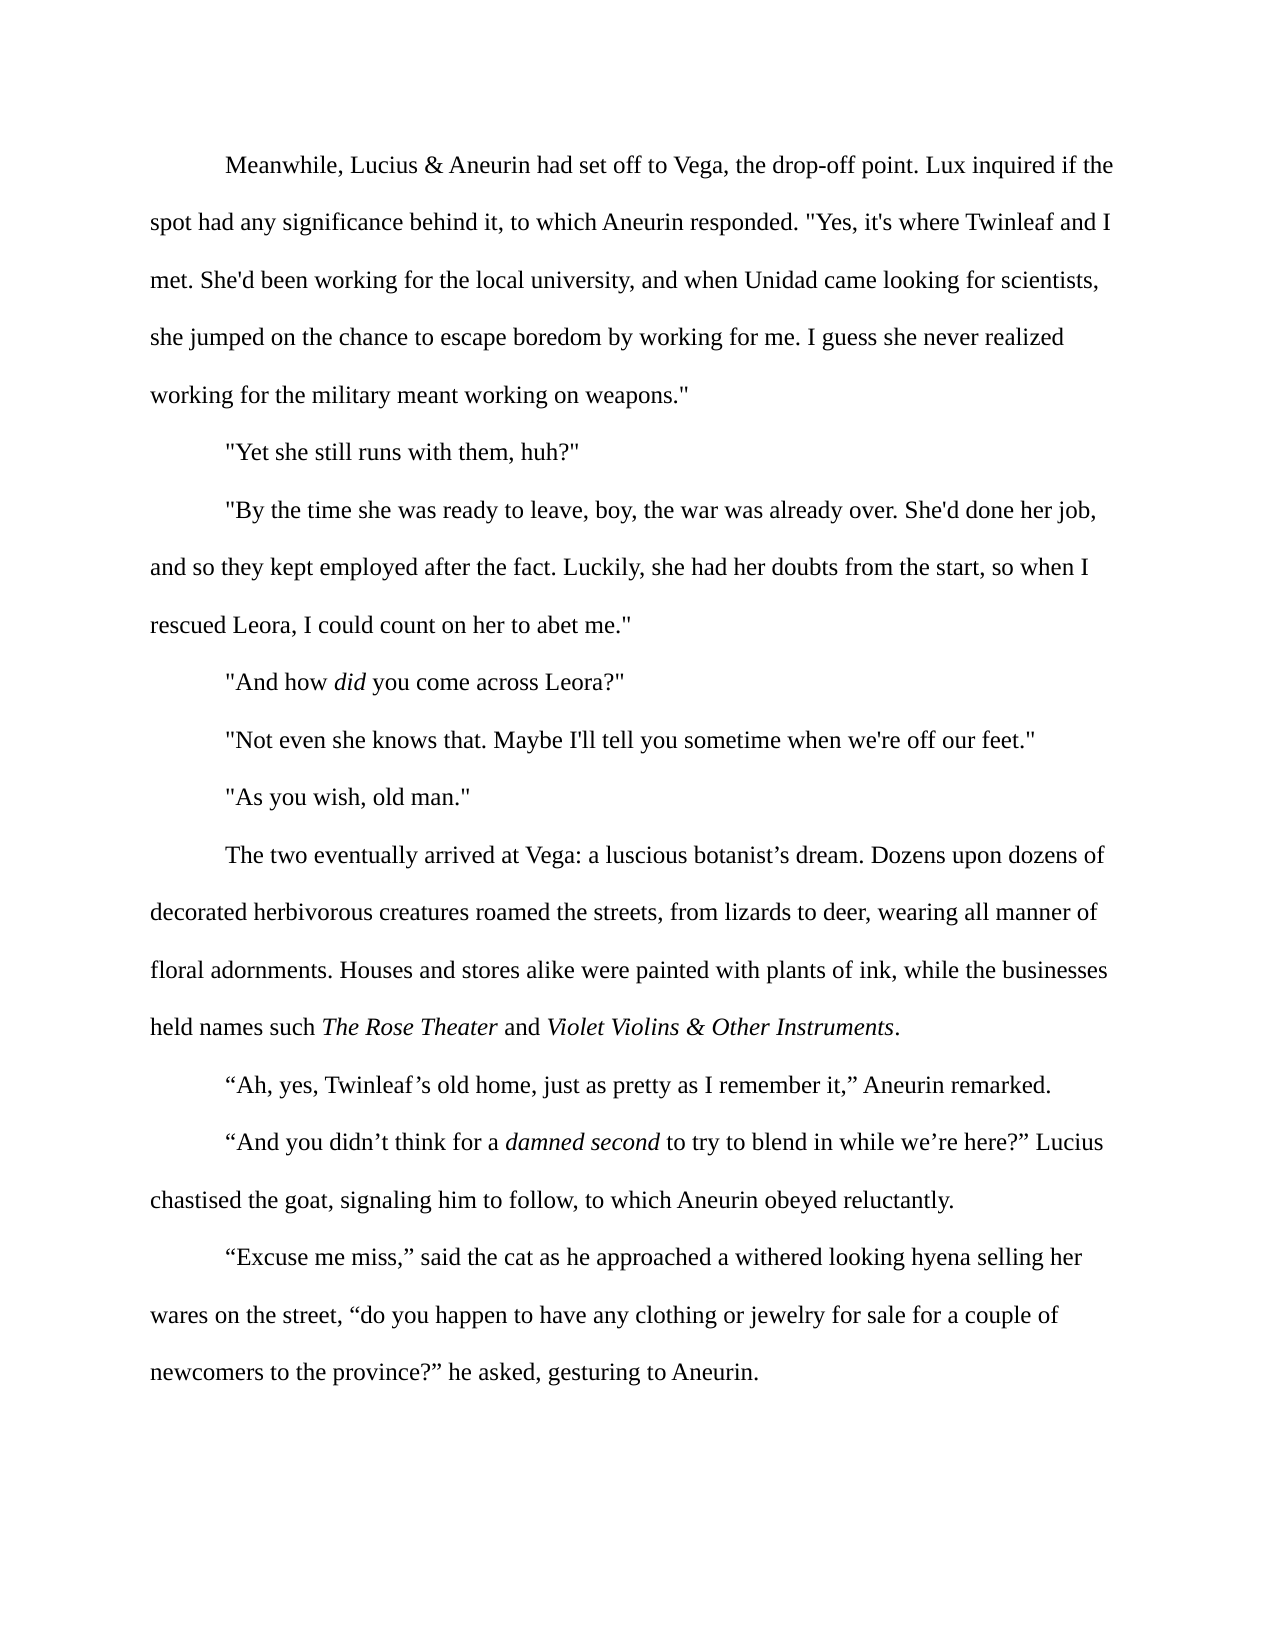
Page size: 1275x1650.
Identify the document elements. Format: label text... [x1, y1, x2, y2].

text “And you didn’t think for a damned second to try to blend in while we’re here?” Lucius chastised the goat, signaling him to follow, to which Aneurin obeyed reluctantly. [150, 1127, 1125, 1214]
text "As you wish, old man." [150, 782, 1125, 811]
text "By the time she was ready to leave, boy, the war was already over. She'd done her job, and so they kept employed after the fact. Luckily, she had her doubts from the start, so when I rescued Leora, I could count on her to abet me." [150, 495, 1125, 639]
text The two eventually arrived at Vega: a luscious botanist’s dream. Dozens upon dozens of decorated herbivorous creatures roamed the streets, from lizards to deer, wearing all manner of floral adornments. Houses and stores alike were painted with plants of ink, while the businesses held names such The Rose Theater and Violet Violins & Other Instruments. [150, 840, 1125, 1041]
text "Not even she knows that. Maybe I'll tell you sometime when we're off our feet." [150, 725, 1125, 754]
text "Yet she still runs with them, huh?" [150, 437, 1125, 466]
text Meanwhile, Lucius & Aneurin had set off to Vega, the drop-off point. Lux inquired if the spot had any significance behind it, to which Aneurin responded. "Yes, it's where Twinleaf and I met. She'd been working for the local university, and when Unidad came looking for scientists, she jumped on the chance to escape boredom by working for me. I guess she never realized working for the military meant working on weapons." [150, 150, 1125, 409]
text "And how did you come across Leora?" [150, 667, 1125, 696]
text “Ah, yes, Twinleaf’s old home, just as pretty as I remember it,” Aneurin remarked. [150, 1070, 1125, 1099]
text “Excuse me miss,” said the cat as he approached a withered looking hyena selling her wares on the street, “do you happen to have any clothing or jewelry for sale for a couple of newcomers to the province?” he asked, gesturing to Aneurin. [150, 1242, 1125, 1386]
